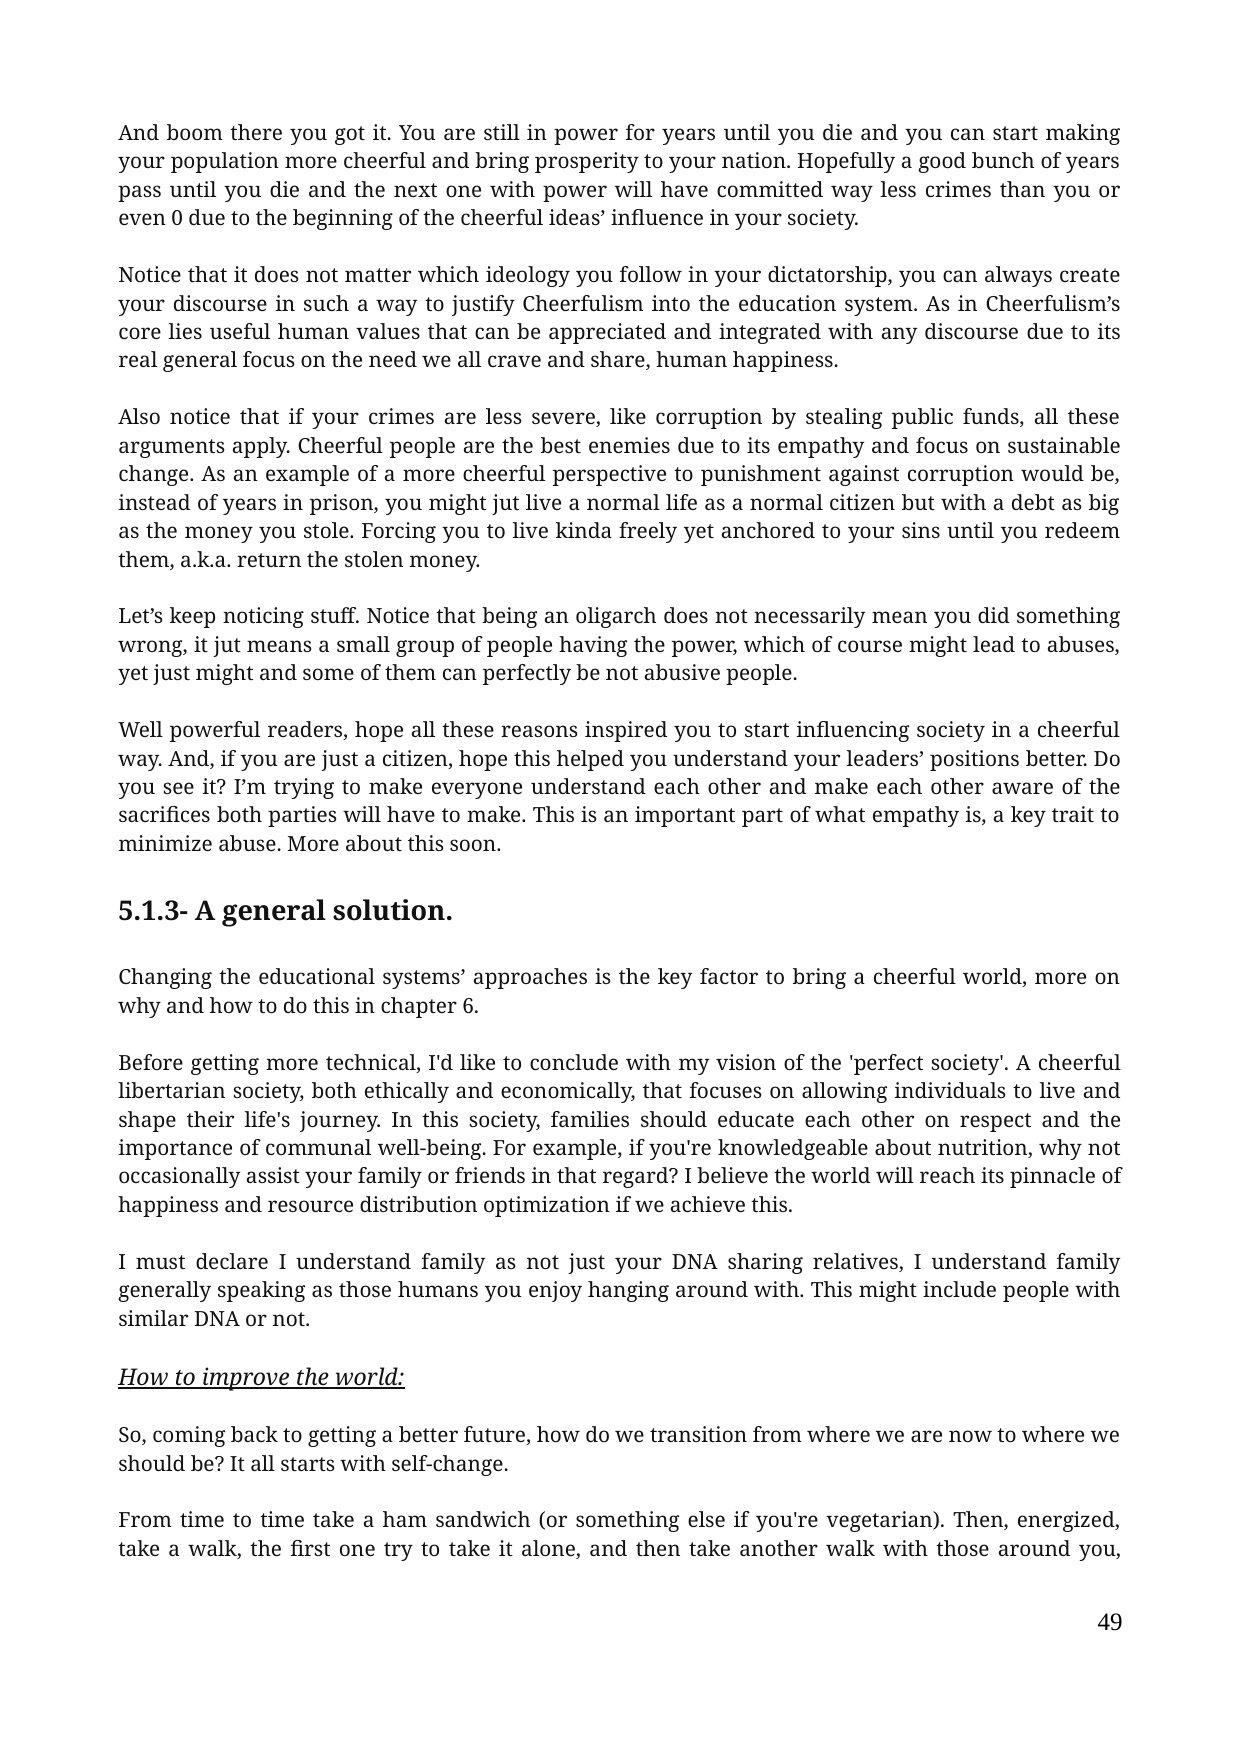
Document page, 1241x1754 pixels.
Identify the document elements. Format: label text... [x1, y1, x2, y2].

text 5.1.3- A general solution. [118, 892, 1122, 928]
text So, coming back to getting a better future, how do we transition from where we are now to where we should be? It all starts with self-change. [118, 1420, 1122, 1477]
text Changing the educational systems’ approaches is the key factor to bring a cheerful world, more on why and how to do this in chapter 6. [118, 962, 1122, 1019]
text I must declare I understand family as not just your DNA sharing relatives, I understand family generally speaking as those humans you enjoy hanging around with. This might include people with similar DNA or not. [118, 1247, 1122, 1332]
text How to improve the world: [118, 1361, 1122, 1392]
text Notice that it does not matter which ideology you follow in your dictatorship, you can always create your discourse in such a way to justify Cheerfulism into the education system. As in Cheerfulism’s core lies useful human values that can be appreciated and integrated with any discourse due to its real general focus on the need we all crave and share, human happiness. [118, 260, 1122, 374]
text Let’s keep noticing stuff. Notice that being an oligarch does not necessarily mean you did something wrong, it jut means a small group of people having the power, which of course might lead to abuses, yet just might and some of them can perfectly be not abusive people. [118, 602, 1122, 687]
text Before getting more technical, I'd like to conclude with my vision of the 'perfect society'. A cheerful libertarian society, both ethically and economically, that focuses on allowing individuals to live and shape their life's journey. In this society, families should educate each other on respect and the importance of communal well-being. For example, if you're knowledgeable about nutrition, why not occasionally assist your family or friends in that regard? I believe the world will reach its pinnacle of happiness and resource distribution optimization if we achieve this. [118, 1048, 1122, 1218]
text From time to time take a ham sandwich (or something else if you're vegetarian). Then, energized, take a walk, the first one try to take it alone, and then take another walk with those around you, [118, 1506, 1122, 1562]
text Also notice that if your crimes are less severe, like corruption by stealing public funds, all these arguments apply. Cheerful people are the best enemies due to its empathy and focus on sustainable change. As an example of a more cheerful perspective to punishment against corruption would be, instead of years in prison, you might jut live a normal life as a normal citizen but with a debt as big as the money you stole. Forcing you to live kinda freely yet anchored to your sins until you redeem them, a.k.a. return the stolen money. [118, 402, 1122, 573]
text Well powerful readers, hope all these reasons inspired you to start influencing society in a cheerful way. And, if you are just a citizen, hope this helped you understand your leaders’ positions better. Do you see it? I’m trying to make everyone understand each other and make each other aware of the sacrifices both parties will have to make. This is an important part of what empathy is, a key trait to minimize abuse. More about this soon. [118, 715, 1122, 857]
text And boom there you got it. You are still in power for years until you die and you can start making your population more cheerful and bring prosperity to your nation. Hopefully a good bunch of years pass until you die and the next one with power will have committed way less crimes than you or even 0 due to the beginning of the cheerful ideas’ influence in your society. [118, 118, 1122, 232]
